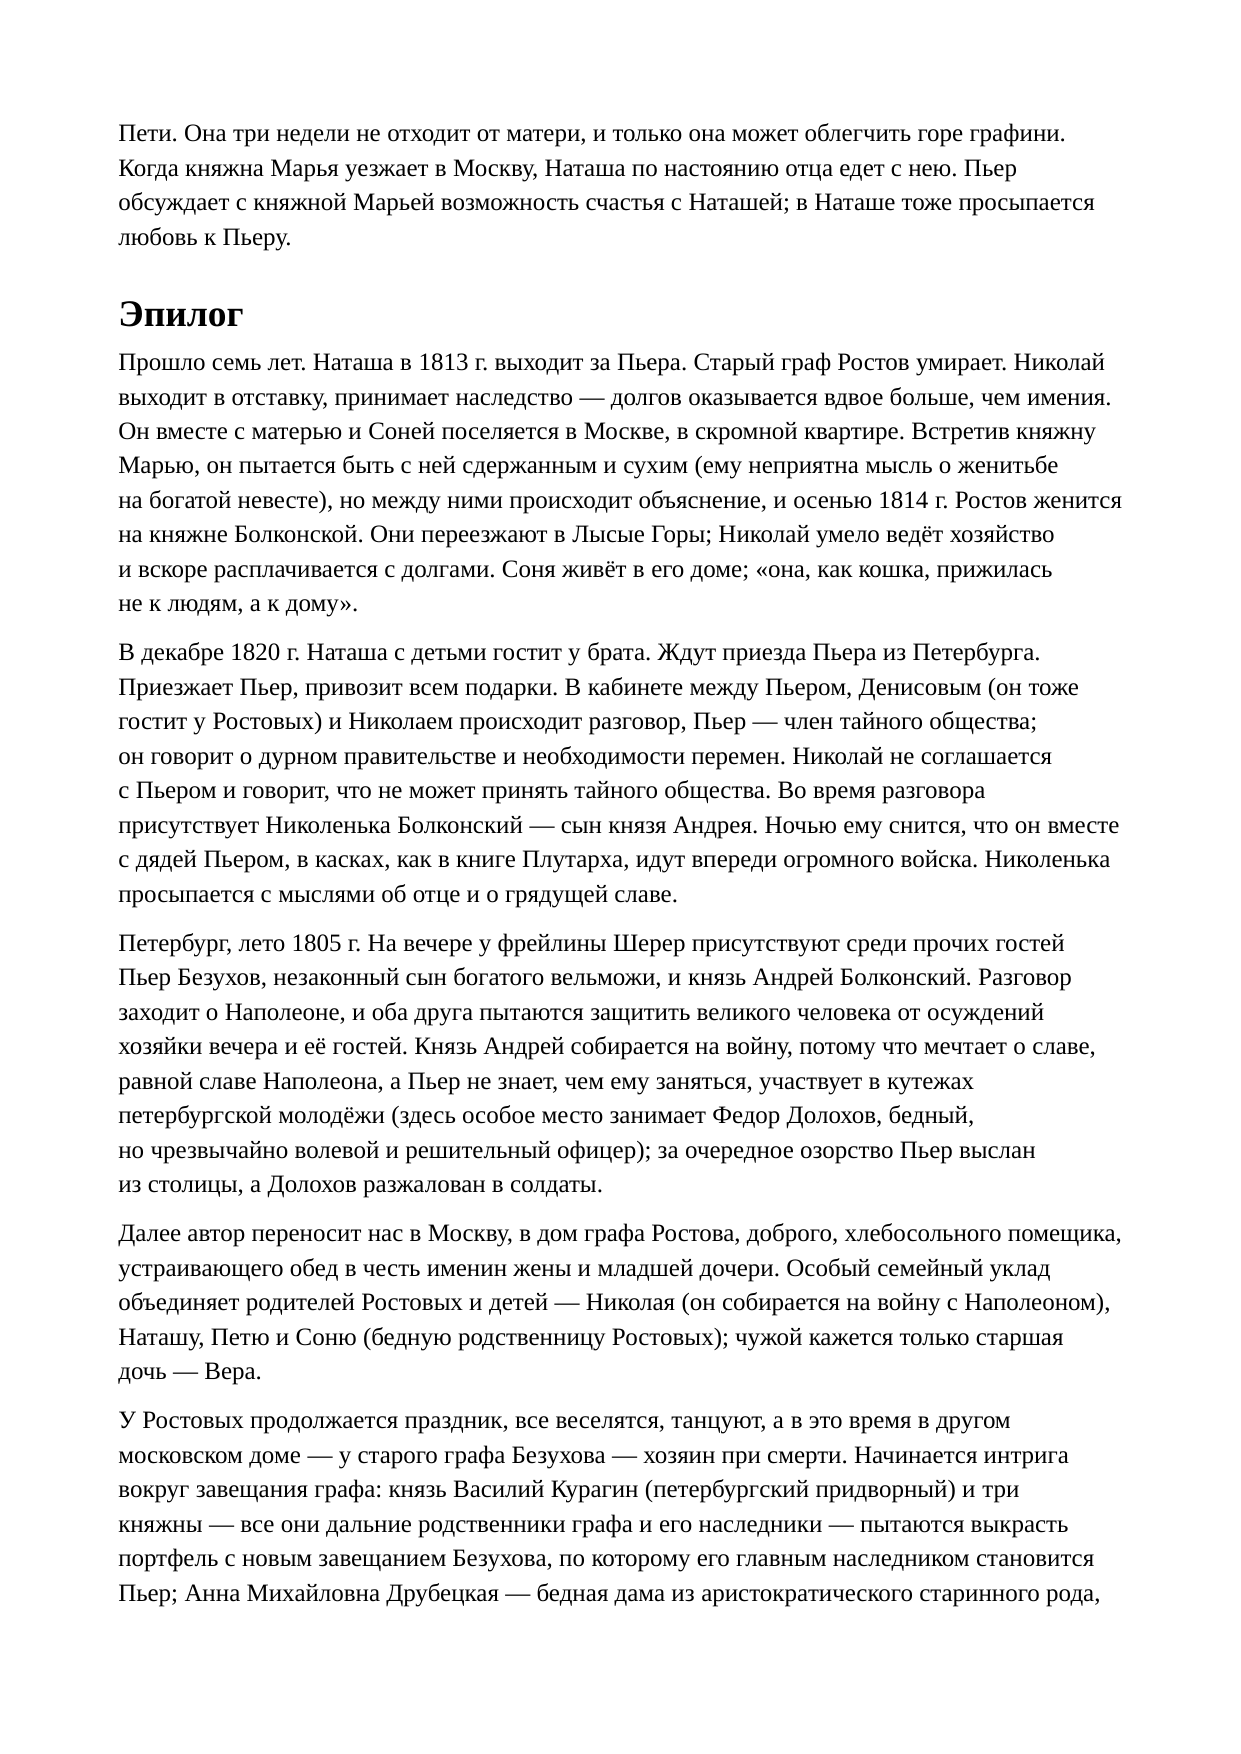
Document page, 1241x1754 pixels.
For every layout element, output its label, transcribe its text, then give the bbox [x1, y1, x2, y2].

text Прошло семь лет. Наташа в 1813 г. выходит за Пьера. Старый граф Ростов умирает. Николай выходит в отставку, принимает наследство — долгов оказывается вдвое больше, чем имения. Он вместе с матерью и Соней поселяется в Москве, в скромной квартире. Встретив княжну Марью, он пытается быть с ней сдержанным и сухим (ему неприятна мысль о женитьбе на богатой невесте), но между ними происходит объяснение, и осенью 1814 г. Ростов женится на княжне Болконской. Они переезжают в Лысые Горы; Николай умело ведёт хозяйство и вскоре расплачивается с долгами. Соня живёт в его доме; «она, как кошка, прижилась не к людям, а к дому». [118, 347, 1122, 617]
subtitle Эпилог [118, 291, 1122, 334]
text Пети. Она три недели не отходит от матери, и только она может облегчить горе графини. Когда княжна Марья уезжает в Москву, Наташа по настоянию отца едет с нею. Пьер обсуждает с княжной Марьей возможность счастья с Наташей; в Наташе тоже просыпается любовь к Пьеру. [118, 118, 1122, 250]
text Петербург, лето 1805 г. На вечере у фрейлины Шерер присутствуют среди прочих гостей Пьер Безухов, незаконный сын богатого вельможи, и князь Андрей Болконский. Разговор заходит о Наполеоне, и оба друга пытаются защитить великого человека от осуждений хозяйки вечера и её гостей. Князь Андрей собирается на войну, потому что мечтает о славе, равной славе Наполеона, а Пьер не знает, чем ему заняться, участвует в кутежах петербургской молодёжи (здесь особое место занимает Федор Долохов, бедный, но чрезвычайно волевой и решительный офицер); за очередное озорство Пьер выслан из столицы, а Долохов разжалован в солдаты. [118, 928, 1122, 1198]
text Далее автор переносит нас в Москву, в дом графа Ростова, доброго, хлебосольного помещика, устраивающего обед в честь именин жены и младшей дочери. Особый семейный уклад объединяет родителей Ростовых и детей — Николая (он собирается на войну с Наполеоном), Наташу, Петю и Соню (бедную родственницу Ростовых); чужой кажется только старшая дочь — Вера. [118, 1218, 1122, 1385]
text В декабре 1820 г. Наташа с детьми гостит у брата. Ждут приезда Пьера из Петербурга. Приезжает Пьер, привозит всем подарки. В кабинете между Пьером, Денисовым (он тоже гостит у Ростовых) и Николаем происходит разговор, Пьер — член тайного общества; он говорит о дурном правительстве и необходимости перемен. Николай не соглашается с Пьером и говорит, что не может принять тайного общества. Во время разговора присутствует Николенька Болконский — сын князя Андрея. Ночью ему снится, что он вместе с дядей Пьером, в касках, как в книге Плутарха, идут впереди огромного войска. Николенька просыпается с мыслями об отце и о грядущей славе. [118, 637, 1122, 908]
text У Ростовых продолжается праздник, все веселятся, танцуют, а в это время в другом московском доме — у старого графа Безухова — хозяин при смерти. Начинается интрига вокруг завещания графа: князь Василий Курагин (петербургский придворный) и три княжны — все они дальние родственники графа и его наследники — пытаются выкрасть портфель с новым завещанием Безухова, по которому его главным наследником становится Пьер; Анна Михайловна Друбецкая — бедная дама из аристокра­ти­ческого старинного рода, [118, 1405, 1122, 1606]
